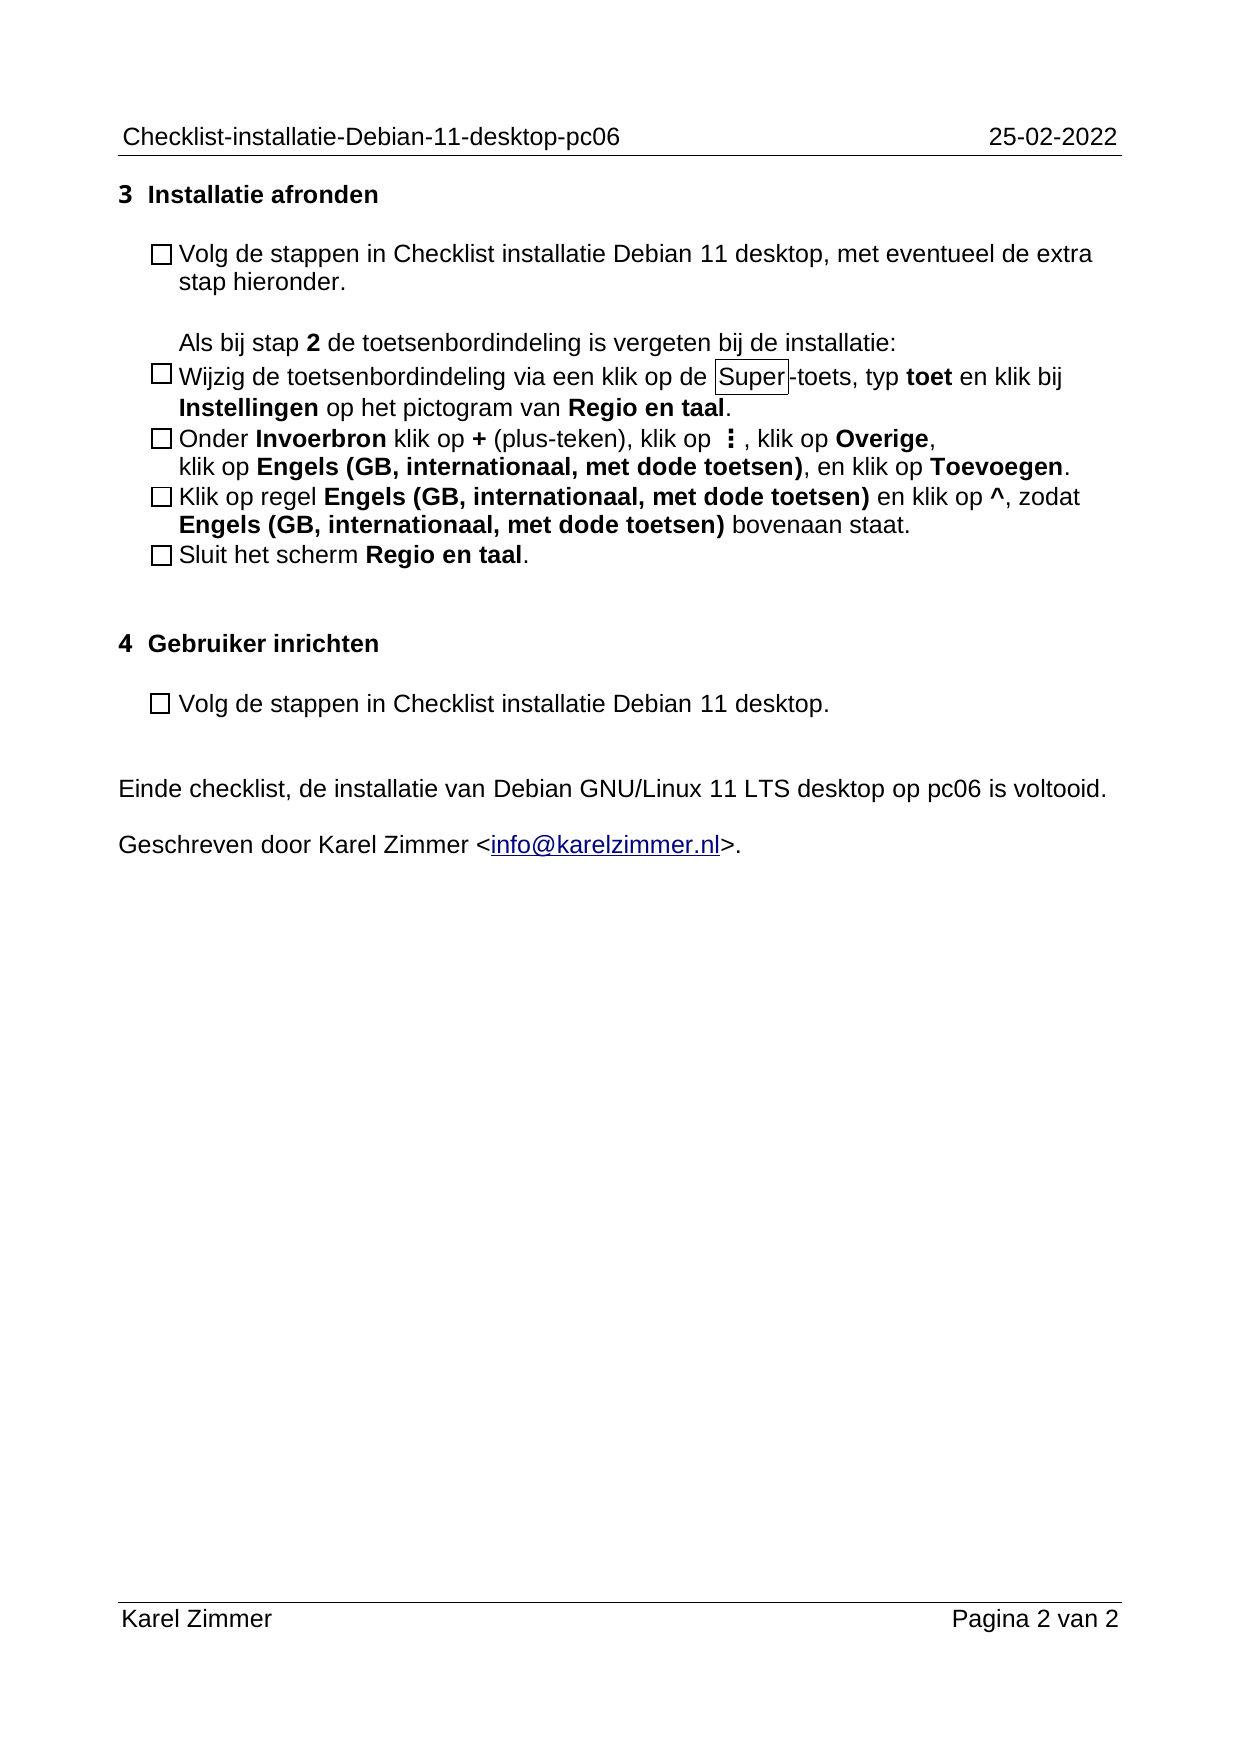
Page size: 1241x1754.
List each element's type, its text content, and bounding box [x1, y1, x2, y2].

list Installatie afronden [118, 177, 1122, 211]
table_cell Onder Invoerbron klik op + (plus-teken), klik op ⋮, klik op Overige, klik op Engels (GB, internationaal, met dode toetsen), en klik op Toevoegen. [177, 424, 1120, 482]
table_cell Klik op regel Engels (GB, internationaal, met dode toetsen) en klik op ^, zodat Engels (GB, internationaal, met dode toetsen) bovenaan staat. [177, 482, 1120, 540]
table_cell [142, 328, 177, 358]
table_header [142, 239, 177, 297]
table_cell [142, 358, 177, 423]
list Gebruiker inrichten [118, 626, 1122, 660]
text Geschreven door Karel Zimmer <info@karelzimmer.nl>. [118, 831, 1122, 859]
table_cell [142, 298, 177, 328]
text Einde checklist, de installatie van Debian GNU/Linux 11 LTS desktop op pc06 is voltooid. [118, 775, 1122, 803]
table_header [141, 689, 177, 719]
table_cell Wijzig de toetsenbordindeling via een klik op de Super-toets, typ toet en klik bij Instellingen op het pictogram van Regio en taal. [177, 358, 1120, 423]
table_cell Sluit het scherm Regio en taal. [177, 540, 1120, 570]
table_header Volg de stappen in Checklist installatie Debian 11 desktop, met eventueel de extra stap hieronder. [177, 239, 1120, 297]
table_header Volg de stappen in Checklist installatie Debian 11 desktop. [177, 689, 1120, 719]
table_cell Als bij stap 2 de toetsenbordindeling is vergeten bij de installatie: [177, 328, 1120, 358]
table_cell [142, 540, 177, 570]
table_cell [177, 298, 1120, 328]
table_cell [142, 424, 177, 482]
table_cell [142, 482, 177, 540]
